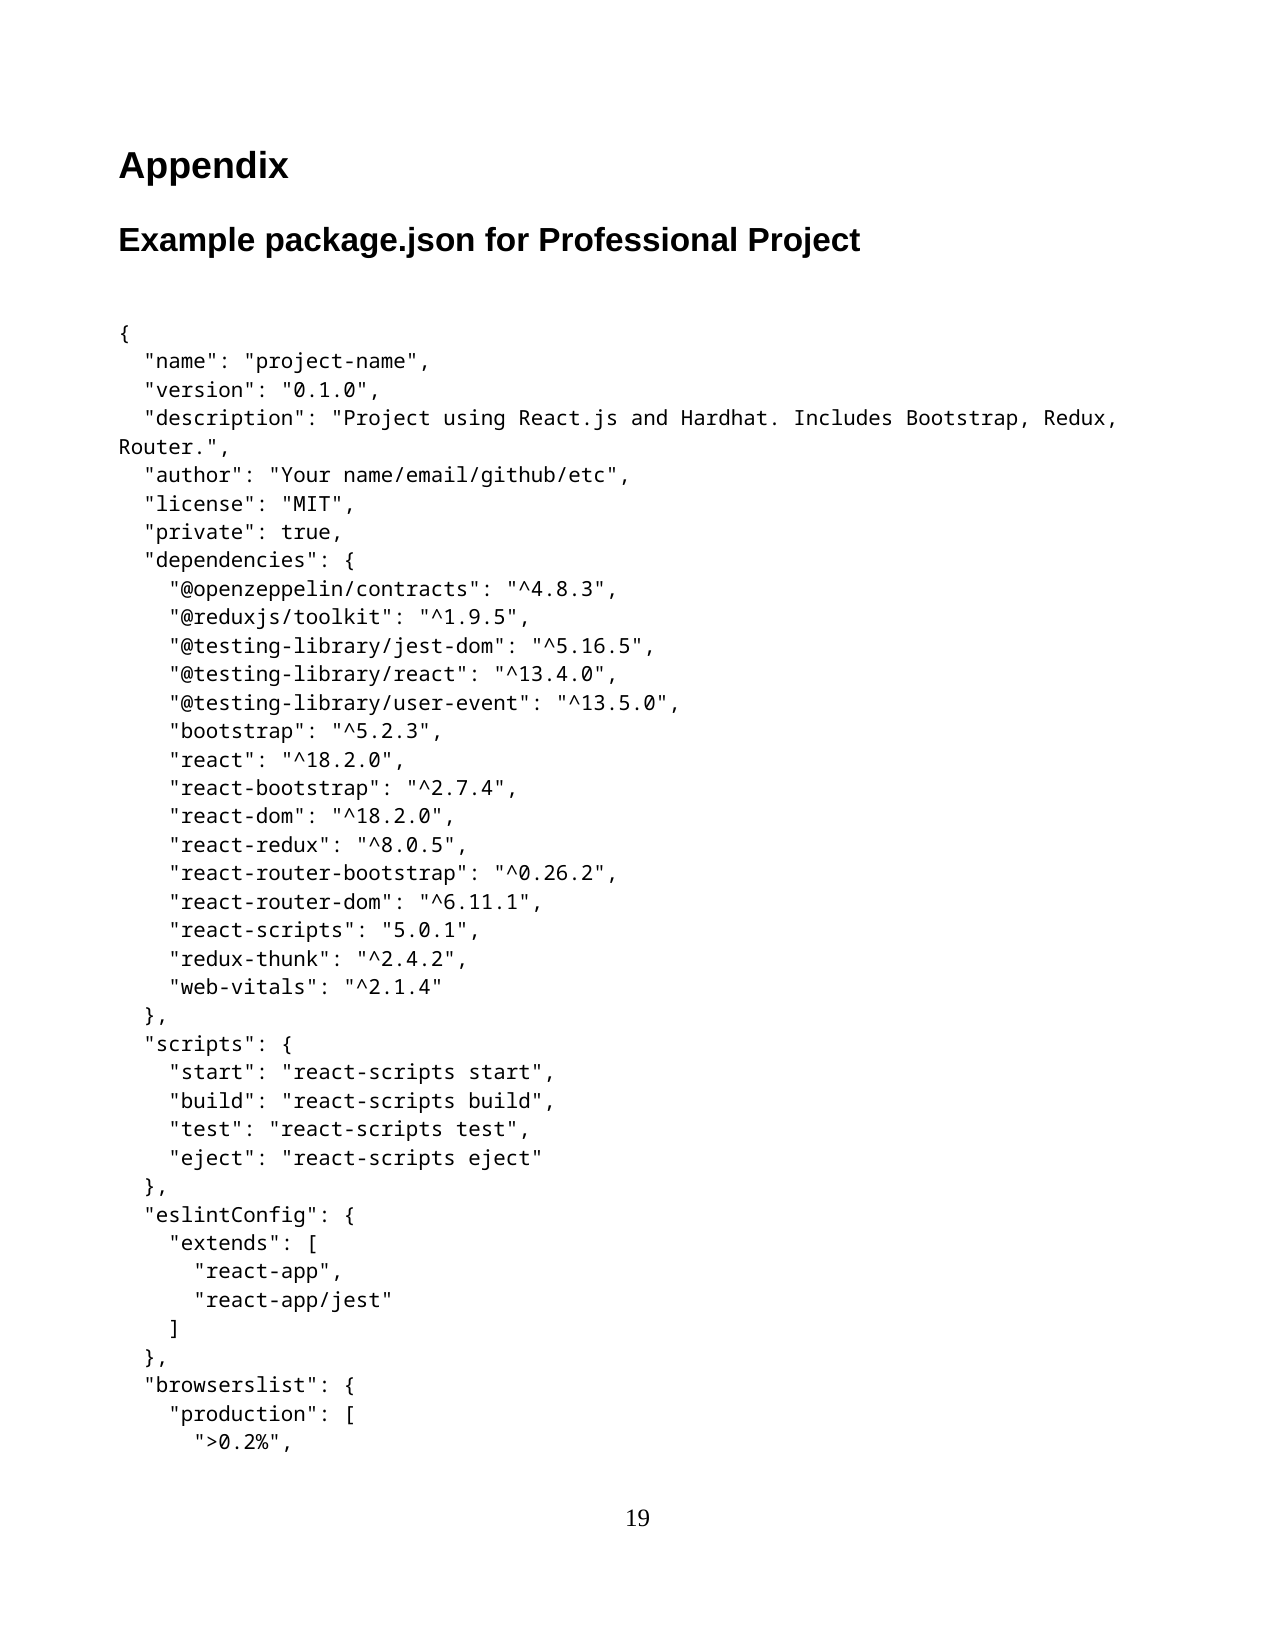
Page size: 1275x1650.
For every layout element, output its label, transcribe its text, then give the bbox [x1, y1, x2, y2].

text "react-app/jest" [118, 1285, 1157, 1313]
text "react-router-dom": "^6.11.1", [118, 887, 1157, 915]
text "dependencies": { [118, 546, 1157, 574]
text }, [118, 1001, 1157, 1029]
text "build": "react-scripts build", [118, 1086, 1157, 1114]
text "@testing-library/react": "^13.4.0", [118, 659, 1157, 688]
text "start": "react-scripts start", [118, 1057, 1157, 1086]
text "name": "project-name", [118, 347, 1157, 375]
text }, [118, 1342, 1157, 1370]
text ">0.2%", [118, 1427, 1157, 1456]
text "react-scripts": "5.0.1", [118, 915, 1157, 944]
text "private": true, [118, 517, 1157, 546]
subtitle Example package.json for Professional Project [118, 219, 1157, 258]
text "react-app", [118, 1257, 1157, 1285]
text "version": "0.1.0", [118, 375, 1157, 403]
text "react-dom": "^18.2.0", [118, 802, 1157, 830]
text "production": [ [118, 1399, 1157, 1427]
text "@testing-library/user-event": "^13.5.0", [118, 688, 1157, 716]
text "bootstrap": "^5.2.3", [118, 716, 1157, 745]
text { [118, 318, 1157, 347]
text "scripts": { [118, 1029, 1157, 1057]
text "browserslist": { [118, 1370, 1157, 1399]
text "extends": [ [118, 1228, 1157, 1257]
text "license": "MIT", [118, 489, 1157, 517]
text }, [118, 1171, 1157, 1200]
text "test": "react-scripts test", [118, 1114, 1157, 1143]
text "@testing-library/jest-dom": "^5.16.5", [118, 631, 1157, 659]
text "react": "^18.2.0", [118, 745, 1157, 773]
subtitle Appendix [118, 143, 1157, 186]
text "react-router-bootstrap": "^0.26.2", [118, 858, 1157, 887]
text "react-redux": "^8.0.5", [118, 830, 1157, 858]
text ] [118, 1313, 1157, 1342]
text "eslintConfig": { [118, 1200, 1157, 1228]
text "eject": "react-scripts eject" [118, 1143, 1157, 1171]
text "description": "Project using React.js and Hardhat. Includes Bootstrap, Redux, Router.", [118, 403, 1157, 460]
text "@reduxjs/toolkit": "^1.9.5", [118, 602, 1157, 631]
text "web-vitals": "^2.1.4" [118, 972, 1157, 1001]
text "react-bootstrap": "^2.7.4", [118, 773, 1157, 802]
text "@openzeppelin/contracts": "^4.8.3", [118, 574, 1157, 602]
text "redux-thunk": "^2.4.2", [118, 944, 1157, 972]
text "author": "Your name/email/github/etc", [118, 460, 1157, 489]
